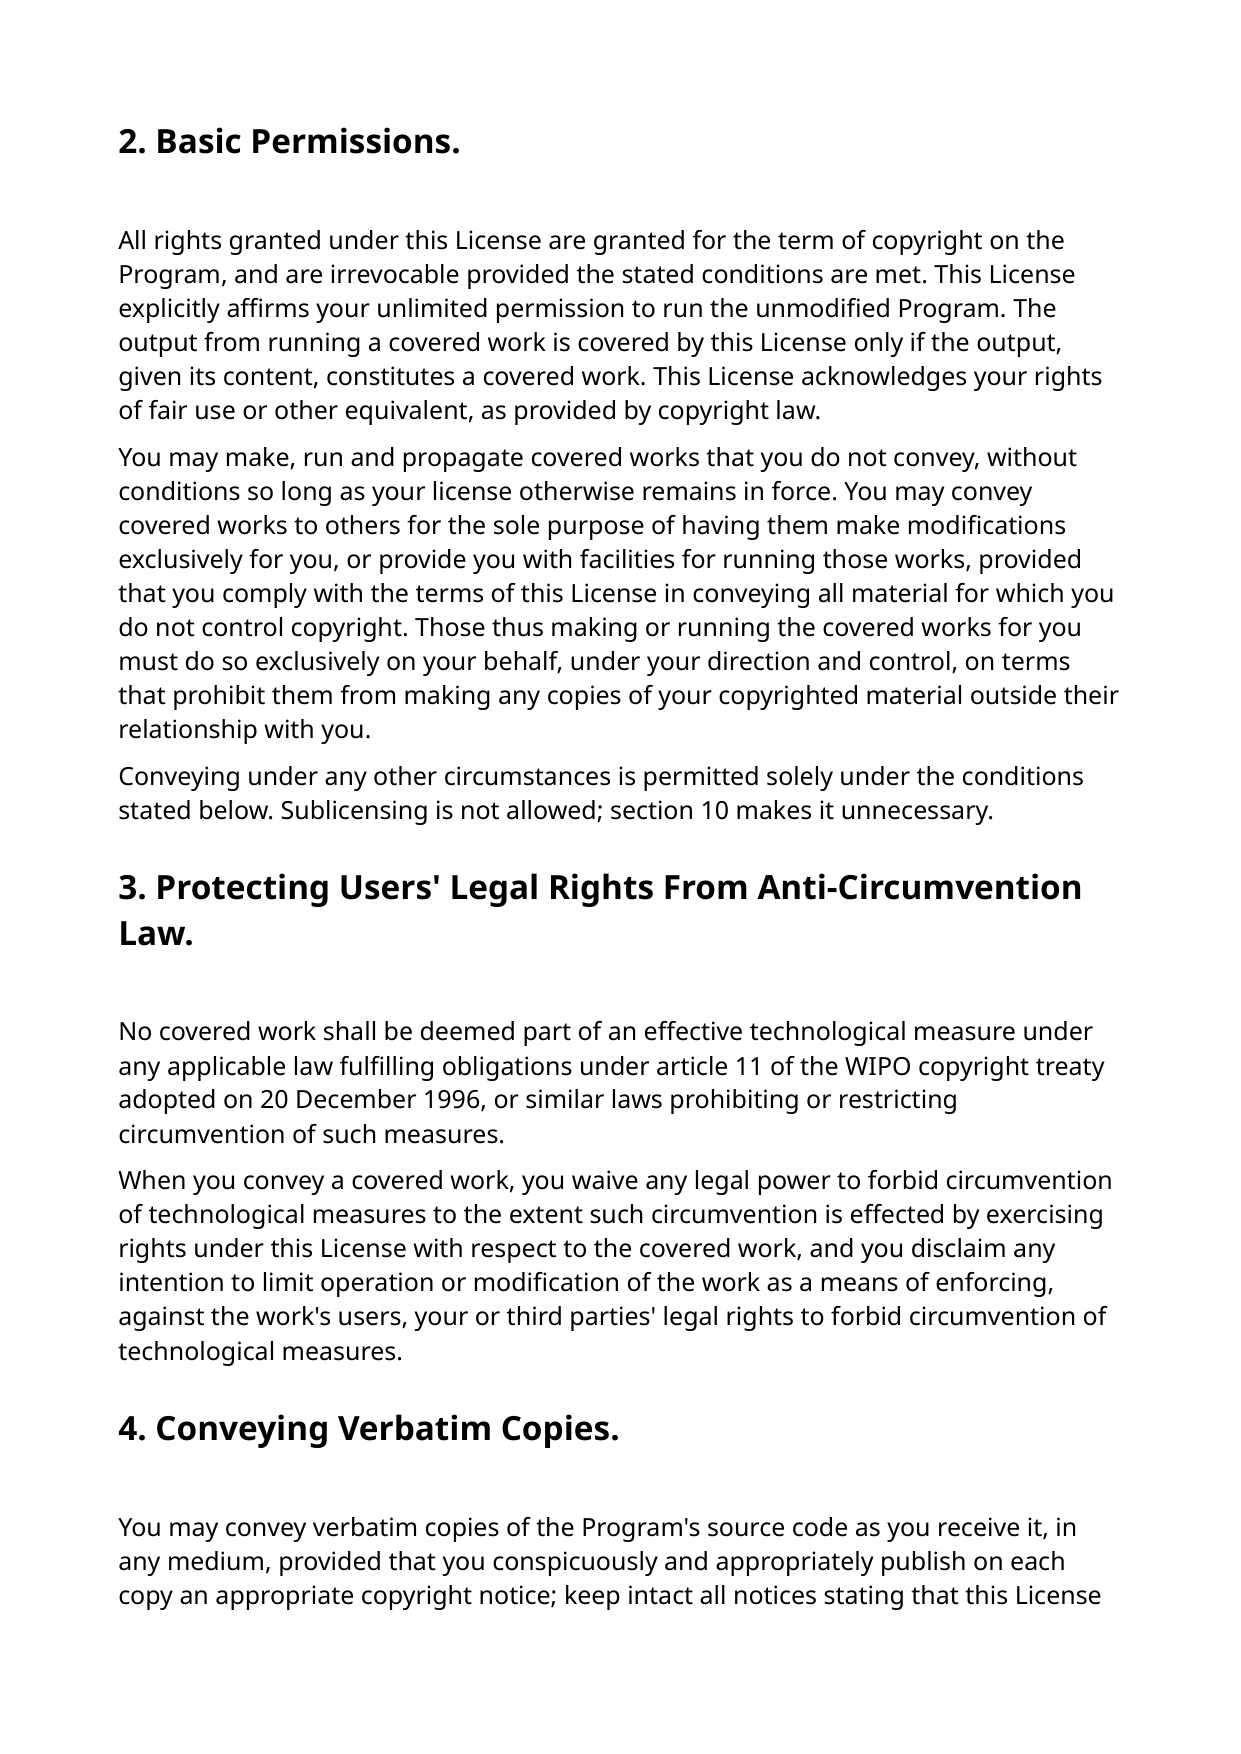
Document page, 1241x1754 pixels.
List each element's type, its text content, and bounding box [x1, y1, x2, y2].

subtitle 2. Basic Permissions. [118, 118, 1122, 163]
text No covered work shall be deemed part of an effective technological measure under any applicable law fulfilling obligations under article 11 of the WIPO copyright treaty adopted on 20 December 1996, or similar laws prohibiting or restricting circumvention of such measures. [118, 1014, 1122, 1150]
text Conveying under any other circumstances is permitted solely under the conditions stated below. Sublicensing is not allowed; section 10 makes it unnecessary. [118, 758, 1122, 827]
subtitle 4. Conveying Verbatim Copies. [118, 1405, 1122, 1450]
text You may make, run and propagate covered works that you do not convey, without conditions so long as your license otherwise remains in force. You may convey covered works to others for the sole purpose of having them make modifications exclusively for you, or provide you with facilities for running those works, provided that you comply with the terms of this License in conveying all material for which you do not control copyright. Those thus making or running the covered works for you must do so exclusively on your behalf, under your direction and control, on terms that prohibit them from making any copies of your copyrighted material outside their relationship with you. [118, 439, 1122, 746]
text You may convey verbatim copies of the Program's source code as you receive it, in any medium, provided that you conspicuously and appropriately publish on each copy an appropriate copyright notice; keep intact all notices stating that this License [118, 1509, 1122, 1611]
text All rights granted under this License are granted for the term of copyright on the Program, and are irrevocable provided the stated conditions are met. This License explicitly affirms your unlimited permission to run the unmodified Program. The output from running a covered work is covered by this License only if the output, given its content, constitutes a covered work. This License acknowledges your rights of fair use or other equivalent, as provided by copyright law. [118, 223, 1122, 427]
text When you convey a covered work, you waive any legal power to forbid circumvention of technological measures to the extent such circumvention is effected by exercising rights under this License with respect to the covered work, and you disclaim any intention to limit operation or modification of the work as a means of enforcing, against the work's users, your or third parties' legal rights to forbid circumvention of technological measures. [118, 1163, 1122, 1367]
subtitle 3. Protecting Users' Legal Rights From Anti-Circumvention Law. [118, 864, 1122, 955]
